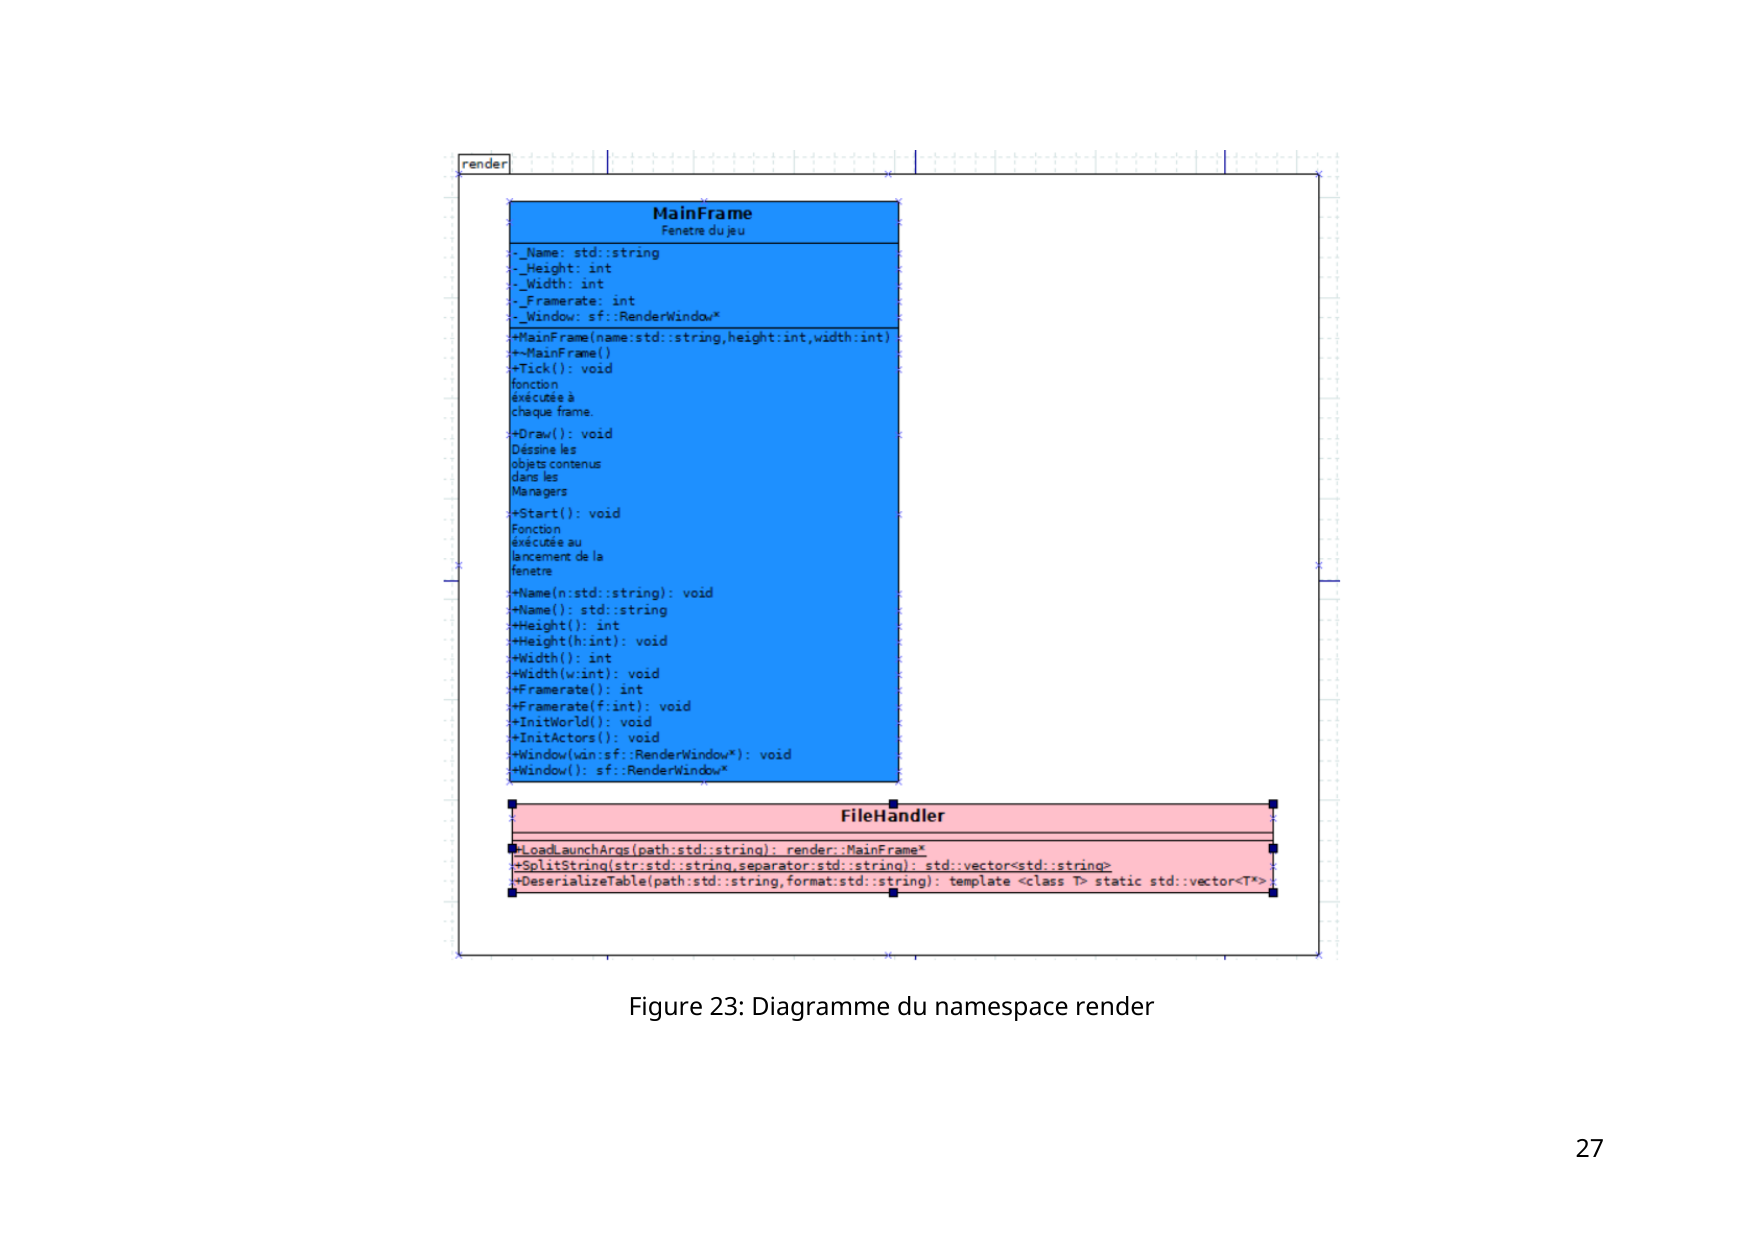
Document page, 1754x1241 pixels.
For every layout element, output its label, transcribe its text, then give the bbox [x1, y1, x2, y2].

picture [443, 150, 1341, 963]
text Figure 23: Diagramme du namespace render [150, 989, 1604, 1023]
